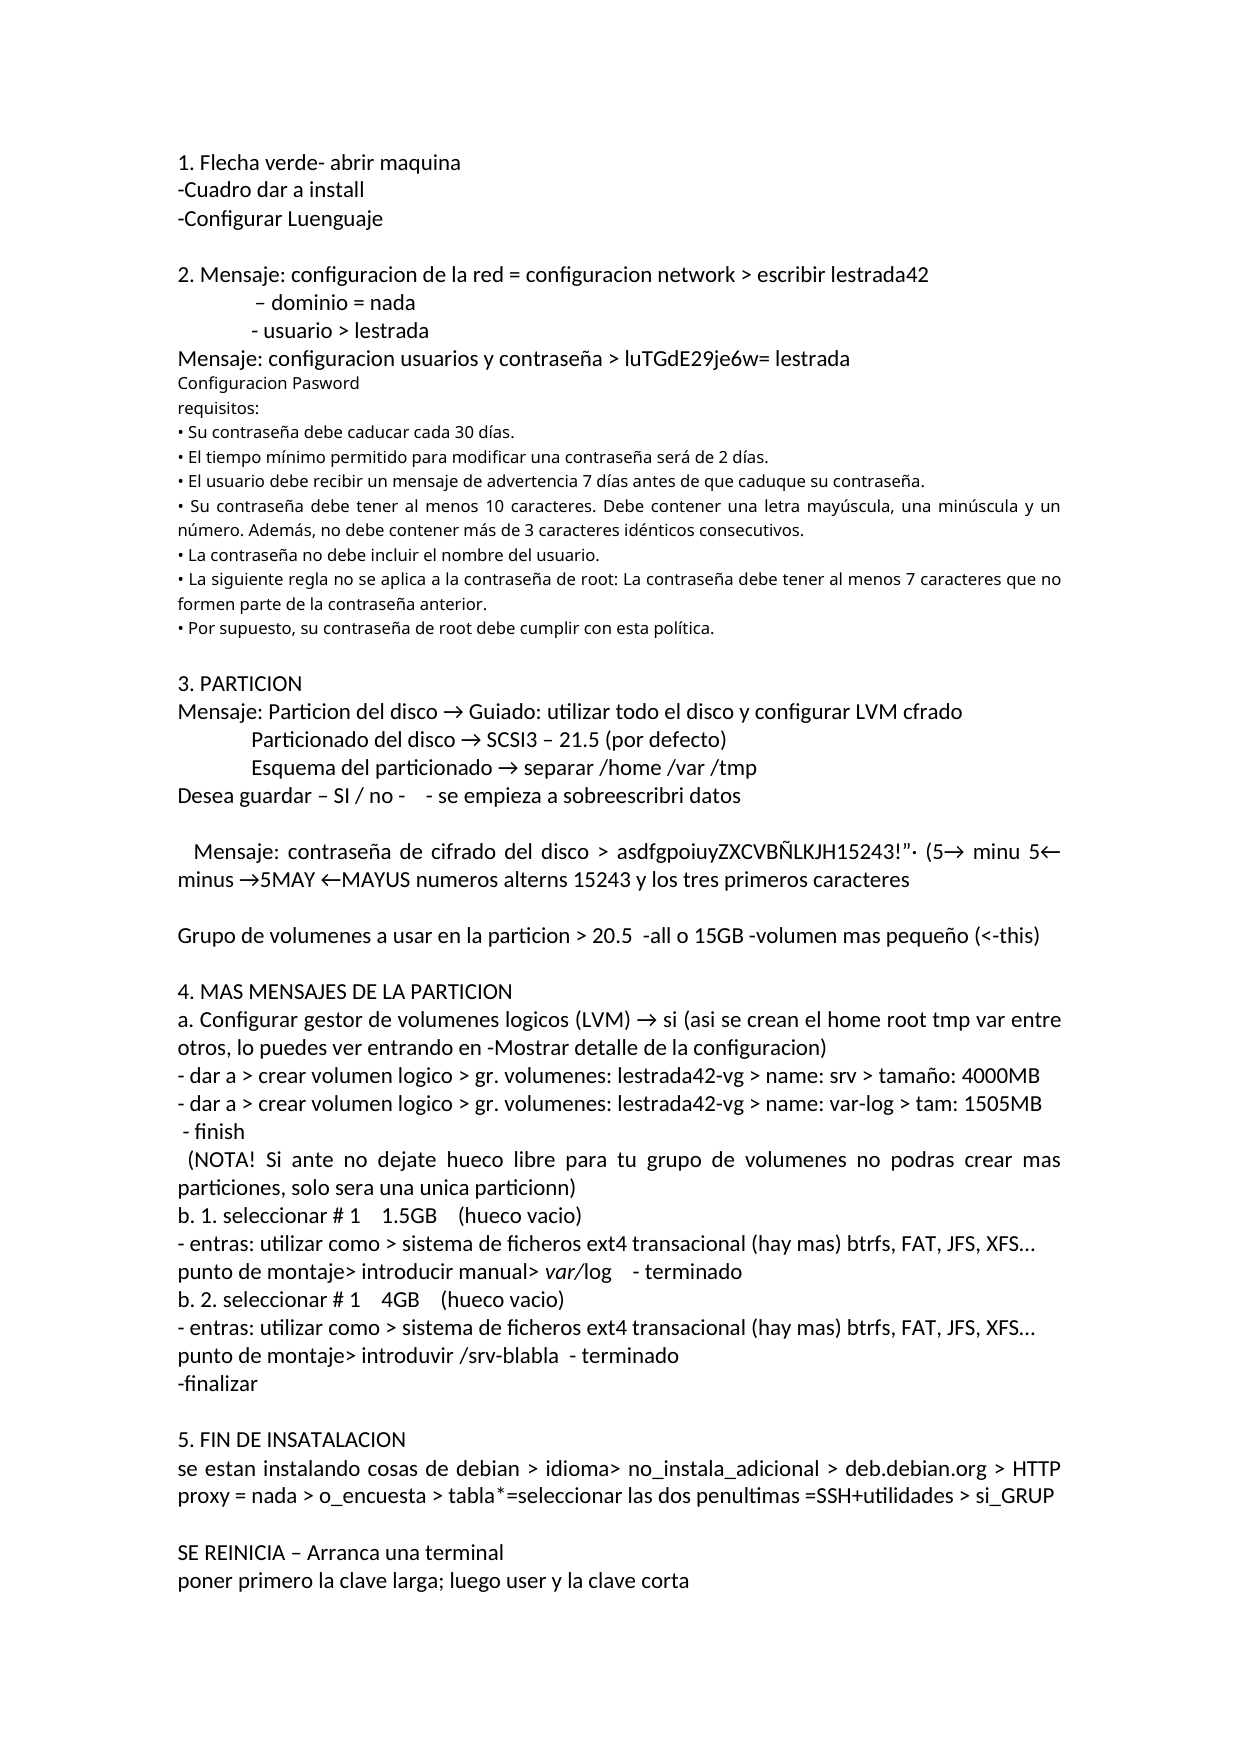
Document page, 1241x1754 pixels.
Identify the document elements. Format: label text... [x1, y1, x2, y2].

text • Su contraseña debe caducar cada 30 días. [177, 421, 1063, 443]
text Grupo de volumenes a usar en la particion > 20.5 -all o 15GB -volumen mas pequeño (<-this) [177, 921, 1063, 949]
text • La siguiente regla no se aplica a la contraseña de root: La contraseña debe tener al menos 7 caracteres que no formen parte de la contraseña anterior. [177, 568, 1063, 615]
text – dominio = nada [177, 288, 1063, 316]
text 1. Flecha verde- abrir maquina [177, 148, 1063, 176]
text -Cuadro dar a install [177, 176, 1063, 204]
text 2. Mensaje: configuracion de la red = configuracion network > escribir lestrada42 [177, 260, 1063, 288]
text - finish [177, 1117, 1063, 1145]
text Mensaje: Particion del disco → Guiado: utilizar todo el disco y configurar LVM cfrado [177, 697, 1063, 725]
text Desea guardar – SI / no - - se empieza a sobreescribri datos [177, 781, 1063, 809]
text - entras: utilizar como > sistema de ficheros ext4 transacional (hay mas) btrfs, FAT, JFS, XFS… [177, 1313, 1063, 1342]
text • Por supuesto, su contraseña de root debe cumplir con esta política. [177, 617, 1063, 639]
text -finalizar [177, 1369, 1063, 1398]
text requisitos: [177, 396, 1063, 419]
text • La contraseña no debe incluir el nombre del usuario. [177, 543, 1063, 566]
text Configuracion Pasword [177, 372, 1063, 394]
text - usuario > lestrada [177, 316, 1063, 344]
text Esquema del particionado → separar /home /var /tmp [177, 753, 1063, 781]
text • El tiempo mínimo permitido para modificar una contraseña será de 2 días. [177, 445, 1063, 468]
text 5. FIN DE INSATALACION [177, 1426, 1063, 1454]
text punto de montaje> introduvir /srv-blabla - terminado [177, 1342, 1063, 1369]
text Mensaje: contraseña de cifrado del disco > asdfgpoiuyZXCVBÑLKJH15243!”· (5→ minu 5← minus →5MAY ←MAYUS numeros alterns 15243 y los tres primeros caracteres [177, 837, 1063, 893]
text se estan instalando cosas de debian > idioma> no_instala_adicional > deb.debian.org > HTTP proxy = nada > o_encuesta > tabla*=seleccionar las dos penultimas =SSH+utilidades > si_GRUP [177, 1454, 1063, 1510]
text b. 1. seleccionar # 1 1.5GB (hueco vacio) [177, 1201, 1063, 1229]
text -Configurar Luenguaje [177, 204, 1063, 232]
text Mensaje: configuracion usuarios y contraseña > luTGdE29je6w= lestrada [177, 344, 1063, 372]
text Particionado del disco → SCSI3 – 21.5 (por defecto) [177, 725, 1063, 753]
text SE REINICIA – Arranca una terminal [177, 1538, 1063, 1566]
text • Su contraseña debe tener al menos 10 caracteres. Debe contener una letra mayúscula, una minúscula y un número. Además, no debe contener más de 3 caracteres idénticos consecutivos. [177, 494, 1063, 541]
text 4. MAS MENSAJES DE LA PARTICION [177, 977, 1063, 1005]
text (NOTA! Si ante no dejate hueco libre para tu grupo de volumenes no podras crear mas particiones, solo sera una unica particionn) [177, 1145, 1063, 1201]
text - dar a > crear volumen logico > gr. volumenes: lestrada42-vg > name: var-log > tam: 1505MB [177, 1089, 1063, 1117]
text poner primero la clave larga; luego user y la clave corta [177, 1566, 1063, 1594]
text punto de montaje> introducir manual> var/log - terminado [177, 1257, 1063, 1286]
text a. Configurar gestor de volumenes logicos (LVM) → si (asi se crean el home root tmp var entre otros, lo puedes ver entrando en -Mostrar detalle de la configuracion) [177, 1005, 1063, 1061]
text • El usuario debe recibir un mensaje de advertencia 7 días antes de que caduque su contraseña. [177, 470, 1063, 492]
text b. 2. seleccionar # 1 4GB (hueco vacio) [177, 1286, 1063, 1313]
text - entras: utilizar como > sistema de ficheros ext4 transacional (hay mas) btrfs, FAT, JFS, XFS… [177, 1229, 1063, 1257]
text 3. PARTICION [177, 669, 1063, 697]
text - dar a > crear volumen logico > gr. volumenes: lestrada42-vg > name: srv > tamaño: 4000MB [177, 1061, 1063, 1089]
